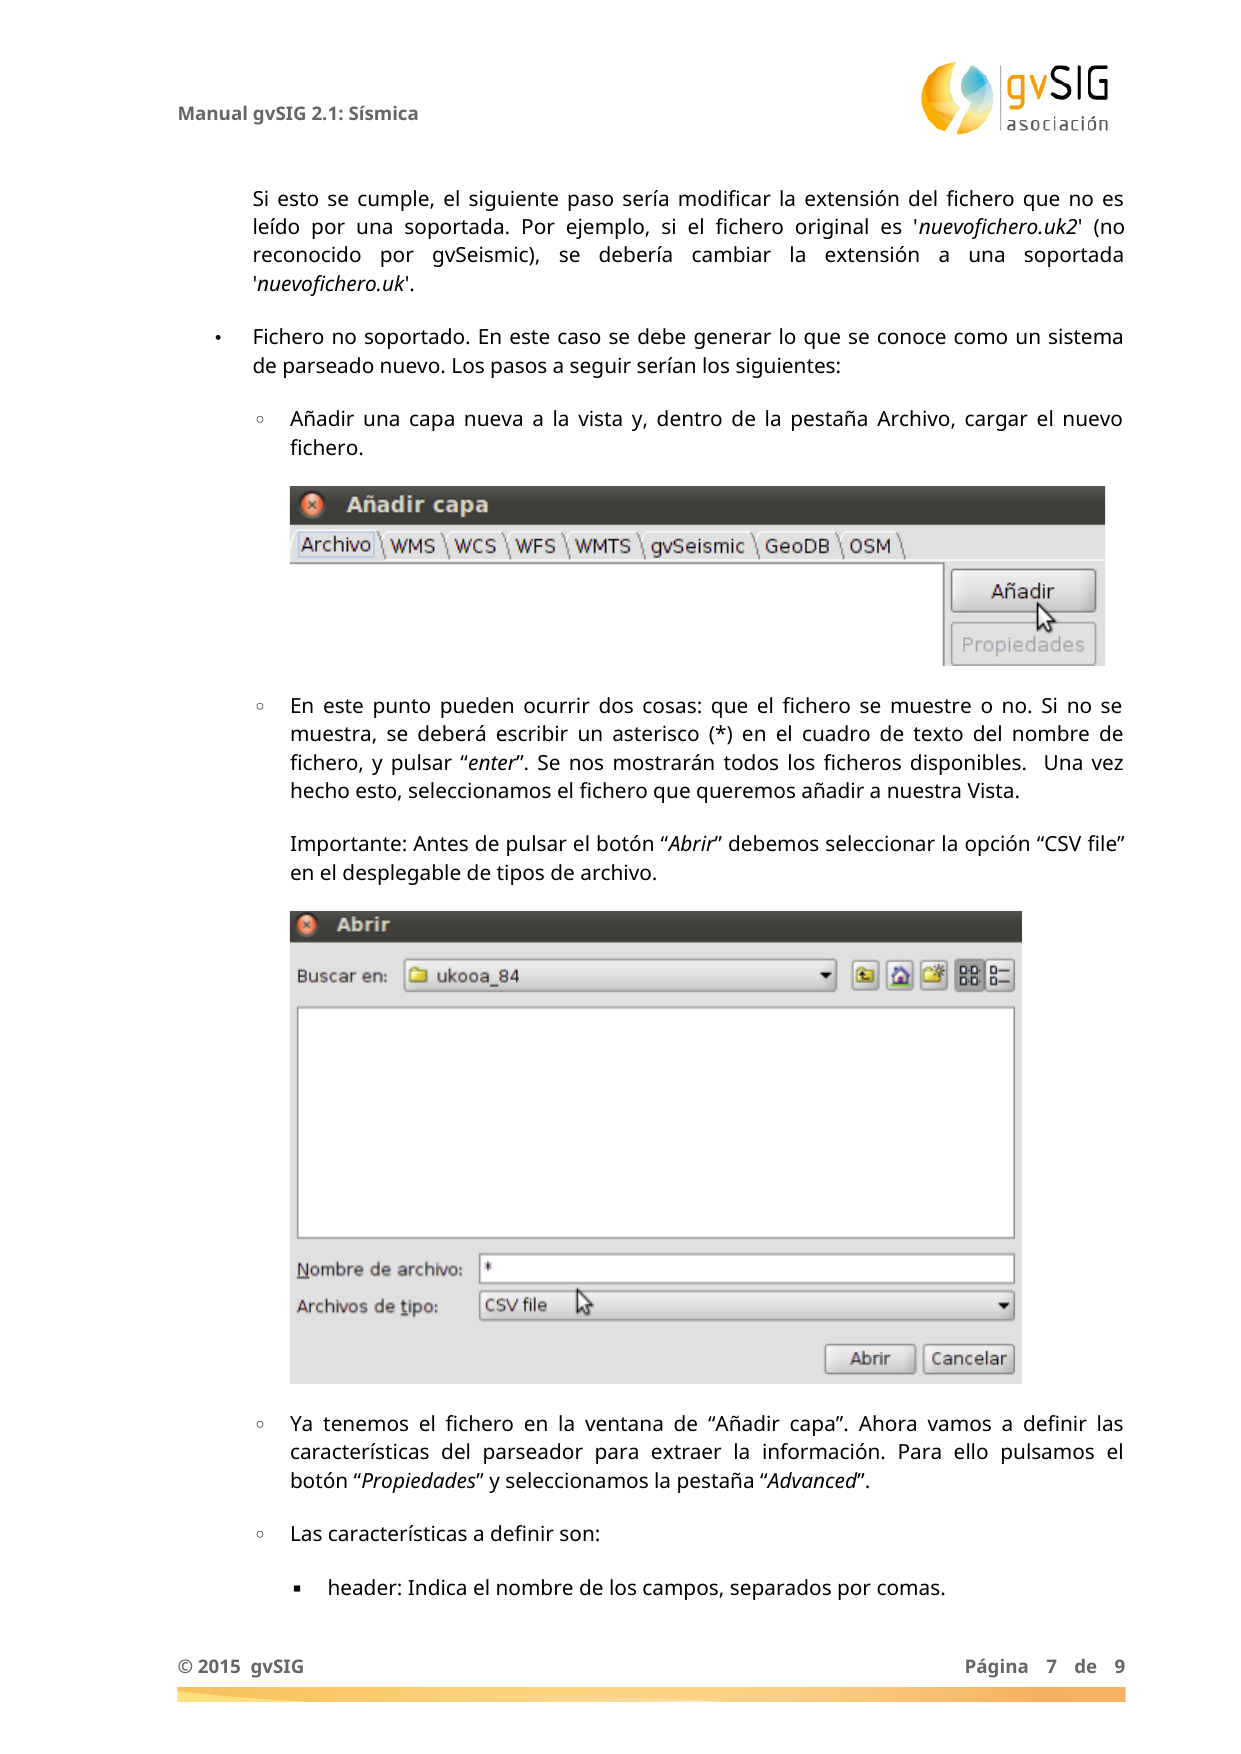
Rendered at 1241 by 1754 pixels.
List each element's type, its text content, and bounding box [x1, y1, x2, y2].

list Las características a definir son: [252, 1519, 1125, 1548]
list En este punto pueden ocurrir dos cosas: que el fichero se muestre o no. Si no se muestra, se deberá escribir un asterisco (*) en el cuadro de texto del nombre de fichero, y pulsar “enter”. Se nos mostrarán todos los ficheros disponibles. Una vez hecho esto, seleccionamos el fichero que queremos añadir a nuestra Vista. [252, 691, 1125, 804]
picture [289, 486, 1106, 666]
picture [289, 911, 1022, 1384]
picture [902, 47, 1122, 148]
list header: Indica el nombre de los campos, separados por comas. [290, 1573, 1125, 1601]
list Ya tenemos el fichero en la ventana de “Añadir capa”. Ahora vamos a definir las características del parseador para extraer la información. Para ello pulsamos el botón “Propiedades” y seleccionamos la pestaña “Advanced”. [252, 1409, 1125, 1494]
list Importante: Antes de pulsar el botón “Abrir” debemos seleccionar la opción “CSV file” en el desplegable de tipos de archivo. [252, 829, 1125, 886]
list Si esto se cumple, el siguiente paso sería modificar la extensión del fichero que no es leído por una soportada. Por ejemplo, si el fichero original es 'nuevofichero.uk2' (no reconocido por gvSeismic), se debería cambiar la extensión a una soportada 'nuevofichero.uk'. [215, 184, 1125, 297]
list Fichero no soportado. En este caso se debe generar lo que se conoce como un sistema de parseado nuevo. Los pasos a seguir serían los siguientes: [215, 322, 1125, 379]
list Añadir una capa nueva a la vista y, dentro de la pestaña Archivo, cargar el nuevo fichero. [252, 404, 1125, 461]
picture [177, 1687, 1126, 1702]
